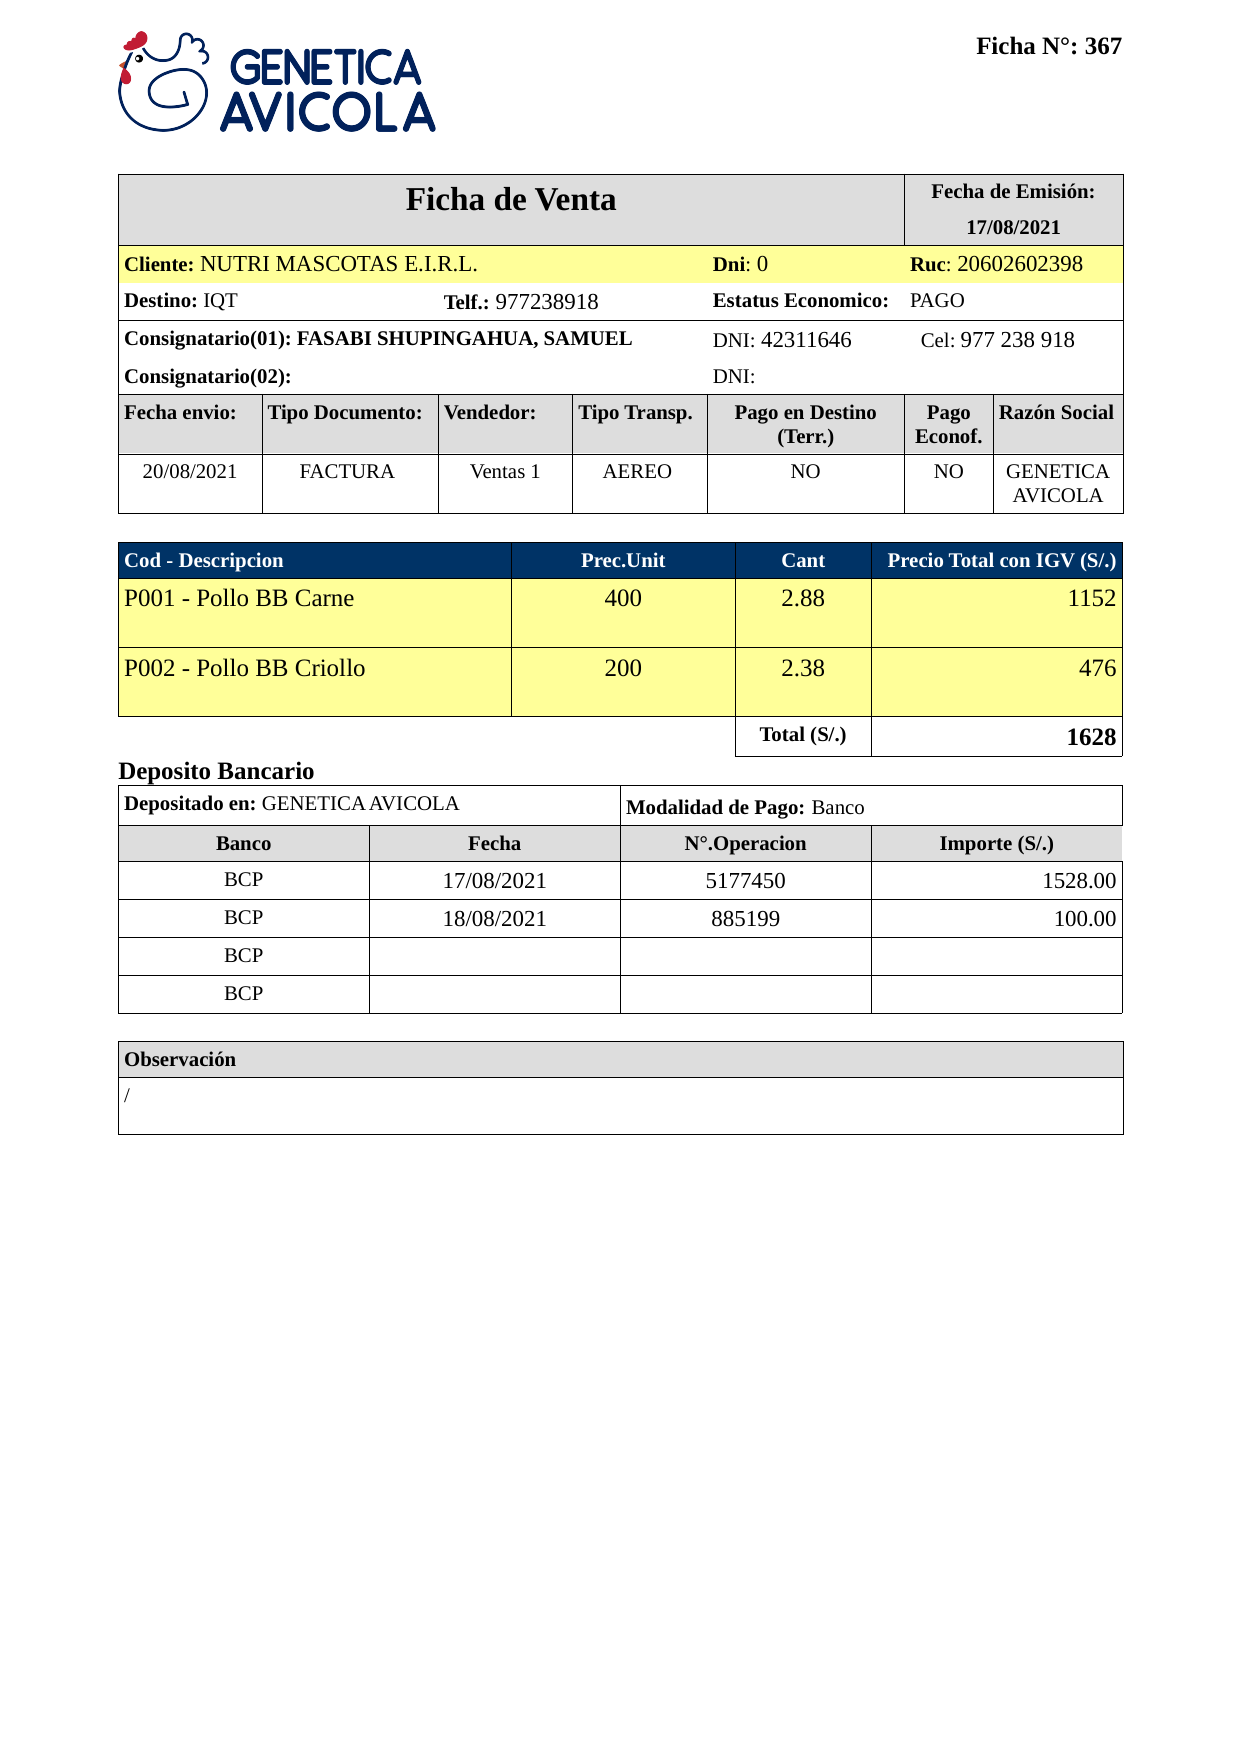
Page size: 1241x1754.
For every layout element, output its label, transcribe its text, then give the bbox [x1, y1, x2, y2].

table_cell Destino: IQT [119, 283, 438, 320]
table_cell GENETICA AVICOLA [994, 455, 1123, 513]
picture [118, 31, 436, 132]
table_cell Importe (S/.) [872, 826, 1122, 861]
table_cell DNI: 42311646 [707, 321, 915, 358]
table_cell Vendedor: [439, 395, 572, 453]
table_header Precio Total con IGV (S/.) [872, 543, 1122, 578]
table_cell PAGO [904, 283, 1123, 320]
table_cell Razón Social [994, 395, 1123, 453]
table_cell NO [708, 455, 904, 513]
table_cell Consignatario(02): [119, 358, 707, 394]
table_header Cant [736, 543, 871, 578]
table_header Depositado en: GENETICA AVICOLA [119, 786, 620, 825]
table_cell AEREO [573, 455, 707, 513]
table_cell / [119, 1078, 1123, 1134]
table_cell BCP [119, 900, 369, 937]
table_cell 5177450 [621, 862, 871, 899]
table_cell NO [905, 455, 993, 513]
table_cell 20/08/2021 [119, 455, 262, 513]
table_header Fecha de Emisión: [905, 175, 1123, 209]
table_cell [370, 938, 620, 975]
table_cell [872, 976, 1122, 1013]
table_cell 17/08/2021 [905, 209, 1123, 245]
table_cell [872, 938, 1122, 975]
table_cell [118, 717, 511, 756]
table_cell BCP [119, 938, 369, 975]
table_cell Fecha envio: [119, 395, 262, 453]
table_cell 885199 [621, 900, 871, 937]
table_cell Pago Econof. [905, 395, 993, 453]
table_cell Consignatario(01): FASABI SHUPINGAHUA, SAMUEL [119, 321, 707, 358]
table_cell Fecha [370, 826, 620, 861]
table_cell Tipo Transp. [573, 395, 707, 453]
table_cell P001 - Pollo BB Carne [119, 579, 511, 647]
table_cell DNI: [707, 358, 1123, 394]
table_cell 17/08/2021 [370, 862, 620, 899]
text Deposito Bancario [118, 756, 1122, 785]
table_cell 2.88 [736, 579, 871, 647]
table_cell P002 - Pollo BB Criollo [119, 648, 511, 716]
table_cell [621, 976, 871, 1013]
table_cell 1628 [872, 717, 1122, 756]
table_header Prec.Unit [512, 543, 735, 578]
table_cell Ventas 1 [439, 455, 572, 513]
table_cell 18/08/2021 [370, 900, 620, 937]
table_cell [370, 976, 620, 1013]
table_cell Banco [119, 826, 369, 861]
table_cell [511, 717, 735, 756]
table_header Modalidad de Pago: Banco [621, 786, 1122, 825]
table_cell Dni: 0 [707, 246, 904, 283]
table_cell Cliente: NUTRI MASCOTAS E.I.R.L. [119, 246, 707, 283]
table_cell 100.00 [872, 900, 1122, 937]
table_cell BCP [119, 862, 369, 899]
table_header Ficha de Venta [119, 175, 904, 245]
table_cell Tipo Documento: [263, 395, 438, 453]
table_cell 476 [872, 648, 1122, 716]
table_cell Estatus Economico: [707, 283, 904, 320]
table_header Cod - Descripcion [119, 543, 511, 578]
table_cell BCP [119, 976, 369, 1013]
table_cell N°.Operacion [621, 826, 871, 861]
table_cell 2.38 [736, 648, 871, 716]
table_header Observación [119, 1042, 1123, 1077]
table_cell Total (S/.) [736, 717, 871, 756]
table_cell 200 [512, 648, 735, 716]
table_cell Cel: 977 238 918 [915, 321, 1123, 358]
table_cell Telf.: 977238918 [438, 283, 707, 320]
table_cell Ruc: 20602602398 [904, 246, 1123, 283]
table_cell Pago en Destino (Terr.) [708, 395, 904, 453]
table_cell [621, 938, 871, 975]
table_cell 1528.00 [872, 862, 1122, 899]
table_cell 400 [512, 579, 735, 647]
table_cell 1152 [872, 579, 1122, 647]
table_cell FACTURA [263, 455, 438, 513]
